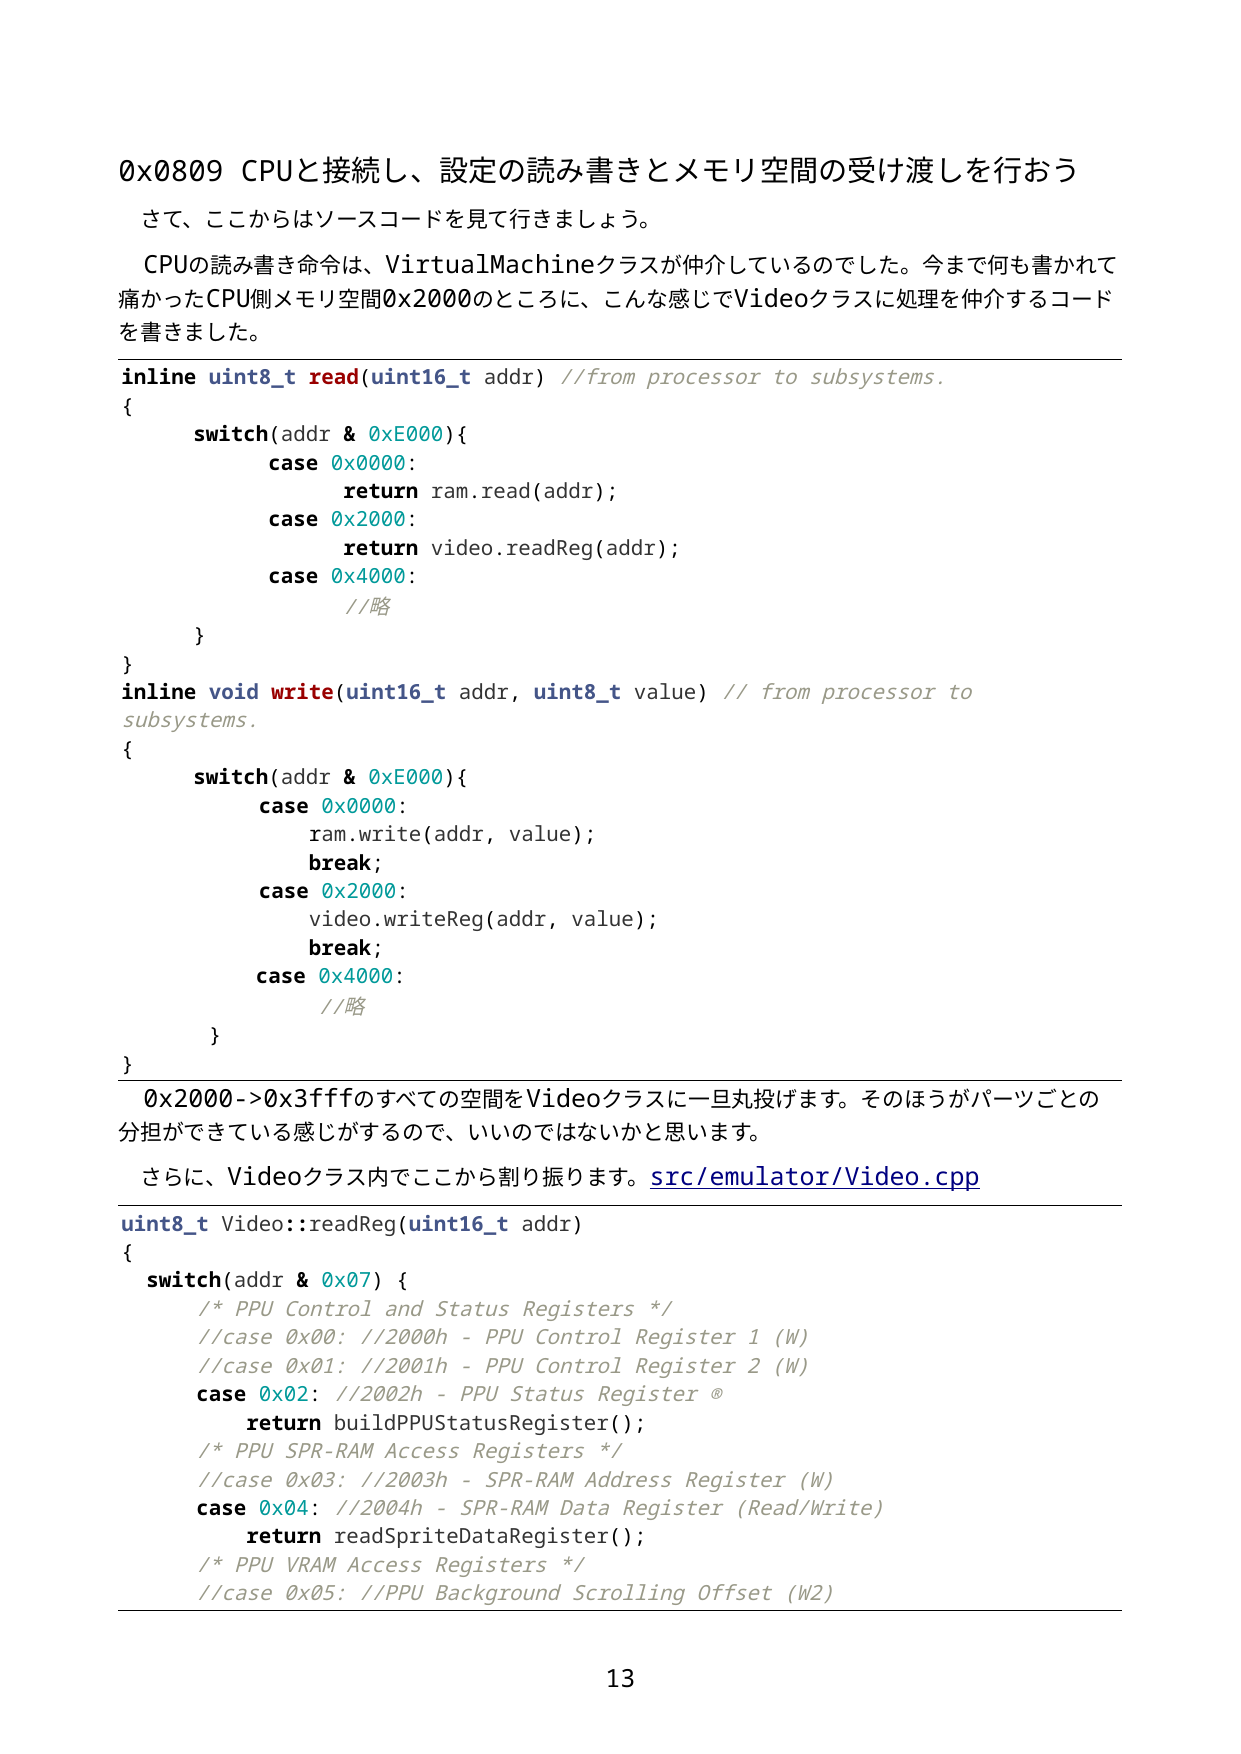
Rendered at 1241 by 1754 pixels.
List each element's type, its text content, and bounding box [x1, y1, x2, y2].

text return ram.read(addr); [118, 473, 1122, 501]
text case 0x2000: [118, 501, 1122, 529]
text CPUの読み書き命令は、VirtualMachineクラスが仲介しているのでした。今まで何も書かれて痛かったCPU側メモリ空間0x2000のところに、こんな感じでVideoクラスに処理を仲介するコードを書きました。 [118, 247, 1122, 346]
text return video.readReg(addr); [118, 529, 1122, 558]
text inline uint8_t read(uint16_t addr) //from processor to subsystems. { [118, 360, 1122, 416]
text //略 } } inline void write(uint16_t addr, uint8_t value) // from processor to subsystems. { switch(addr & 0xE000){ case 0x0000: ram.write(addr, value); break; case 0x2000: video.writeReg(addr, value); break; case 0x4000: [118, 586, 1122, 986]
text さらに、Videoクラス内でここから割り振ります。src/emulator/Video.cpp [118, 1159, 1122, 1193]
text //略 } } [118, 986, 1122, 1080]
text switch(addr & 0xE000){ [118, 416, 1122, 444]
text uint8_t Video::readReg(uint16_t addr) { switch(addr & 0x07) { /* PPU Control and Status Registers */ //case 0x00: //2000h - PPU Control Register 1 (W) //case 0x01: //2001h - PPU Control Register 2 (W) case 0x02: //2002h - PPU Status Register ® return buildPPUStatusRegister(); /* PPU SPR-RAM Access Registers */ //case 0x03: //2003h - SPR-RAM Address Register (W) case 0x04: //2004h - SPR-RAM Data Register (Read/Write) return readSpriteDataRegister(); /* PPU VRAM Access Registers */ //case 0x05: //PPU Background Scrolling Offset (W2) [118, 1206, 1122, 1610]
text 0x2000->0x3fffのすべての空間をVideoクラスに一旦丸投げます。そのほうがパーツごとの分担ができている感じがするので、いいのではないかと思います。 [118, 1081, 1122, 1146]
subtitle 0x0809 CPUと接続し、設定の読み書きとメモリ空間の受け渡しを行おう [118, 148, 1122, 190]
text case 0x4000: [118, 558, 1122, 586]
text case 0x0000: [118, 444, 1122, 473]
text さて、ここからはソースコードを見て行きましょう。 [118, 202, 1122, 234]
